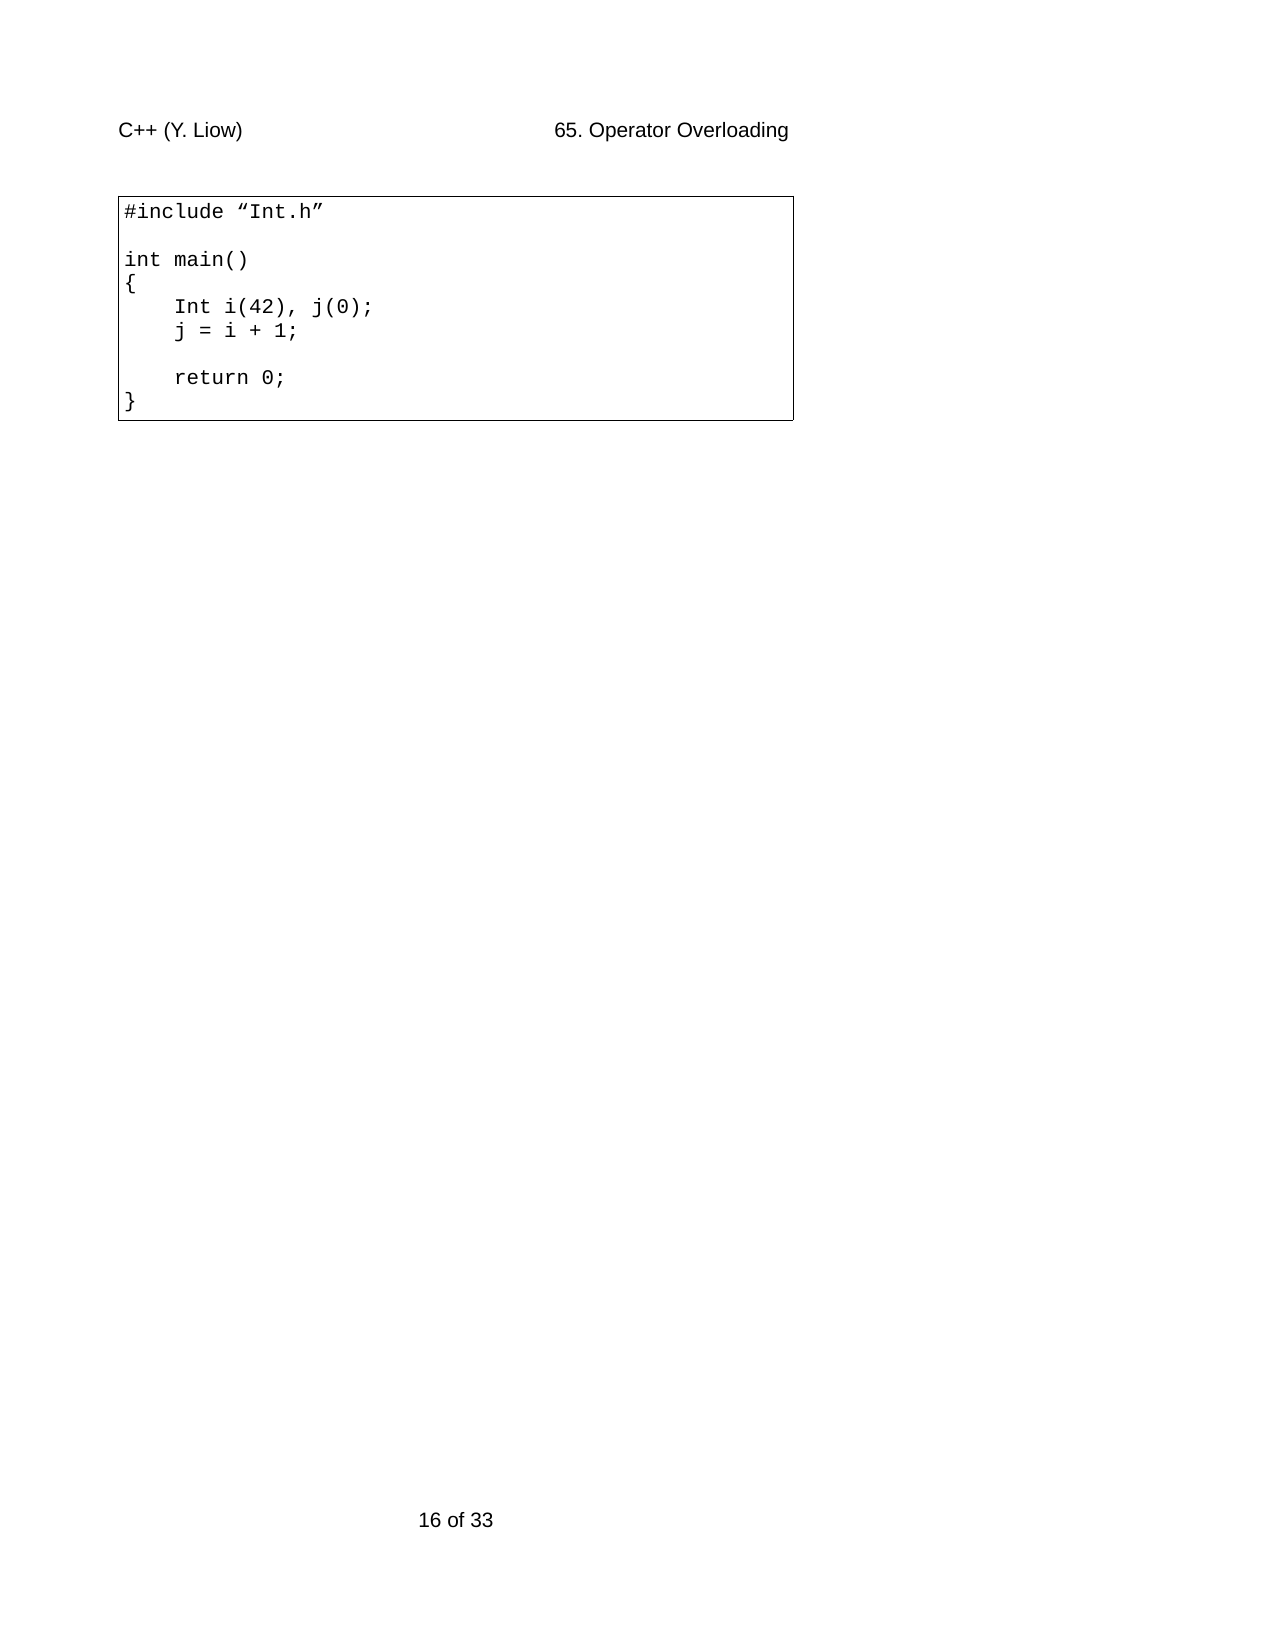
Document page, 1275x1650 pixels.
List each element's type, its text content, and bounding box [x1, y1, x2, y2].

table_header #include “Int.h” int main() { Int i(42), j(0); j = i + 1; return 0; } [119, 197, 793, 420]
